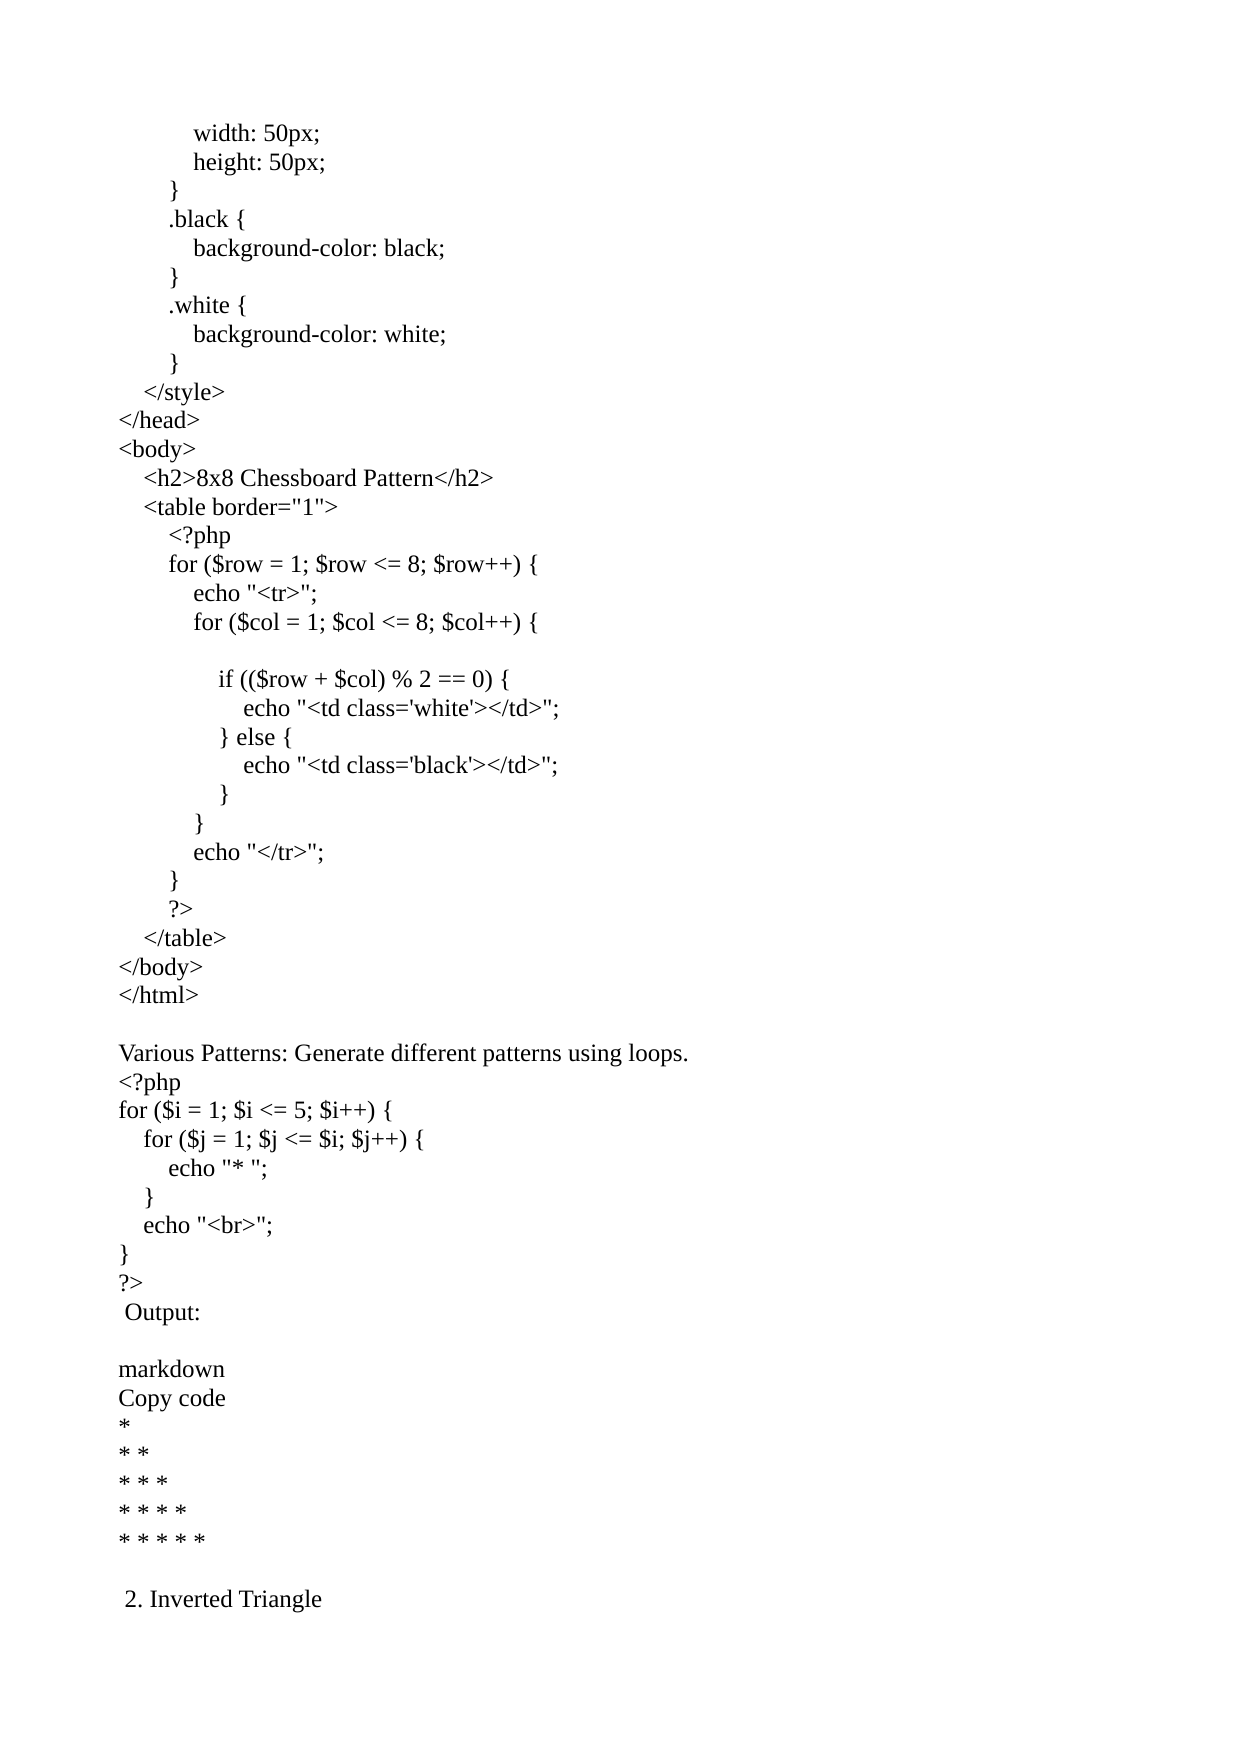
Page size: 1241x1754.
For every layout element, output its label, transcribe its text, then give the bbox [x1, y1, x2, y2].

text } [118, 1239, 1122, 1268]
text </body> [118, 952, 1122, 981]
text echo "<br>"; [118, 1211, 1122, 1239]
text * [118, 1412, 1122, 1441]
text <?php [118, 521, 1122, 549]
text </table> [118, 923, 1122, 952]
text * * [118, 1441, 1122, 1469]
text Various Patterns: Generate different patterns using loops. [118, 1038, 1122, 1067]
text } [118, 348, 1122, 377]
text </style> [118, 377, 1122, 406]
text <table border="1"> [118, 492, 1122, 521]
text echo "<tr>"; [118, 578, 1122, 607]
text width: 50px; [118, 118, 1122, 147]
text ?> [118, 894, 1122, 923]
text echo "* "; [118, 1153, 1122, 1182]
text } [118, 866, 1122, 894]
text 2. Inverted Triangle [118, 1584, 1122, 1613]
text * * * * * [118, 1527, 1122, 1556]
text echo "<td class='black'></td>"; [118, 751, 1122, 779]
text for ($col = 1; $col <= 8; $col++) { [118, 607, 1122, 636]
text } [118, 176, 1122, 204]
text } [118, 779, 1122, 808]
text 🔹 [118, 1556, 1122, 1584]
text </head> [118, 406, 1122, 434]
text for ($row = 1; $row <= 8; $row++) { [118, 549, 1122, 578]
text Output: [118, 1297, 1122, 1326]
text if (($row + $col) % 2 == 0) { [118, 664, 1122, 693]
text </html> [118, 981, 1122, 1009]
text height: 50px; [118, 147, 1122, 176]
text background-color: black; [118, 233, 1122, 262]
text ?> [118, 1268, 1122, 1297]
text .black { [118, 204, 1122, 233]
text echo "<td class='white'></td>"; [118, 693, 1122, 722]
text <?php [118, 1067, 1122, 1096]
text <h2>8x8 Chessboard Pattern</h2> [118, 463, 1122, 492]
text * * * * [118, 1498, 1122, 1527]
text } [118, 1182, 1122, 1211]
text for ($j = 1; $j <= $i; $j++) { [118, 1124, 1122, 1153]
text echo "</tr>"; [118, 837, 1122, 866]
text <body> [118, 434, 1122, 463]
text } [118, 808, 1122, 837]
text } else { [118, 722, 1122, 751]
text .white { [118, 291, 1122, 319]
text for ($i = 1; $i <= 5; $i++) { [118, 1096, 1122, 1124]
text markdown [118, 1354, 1122, 1383]
text Copy code [118, 1383, 1122, 1412]
text } [118, 262, 1122, 291]
text background-color: white; [118, 319, 1122, 348]
text * * * [118, 1469, 1122, 1498]
